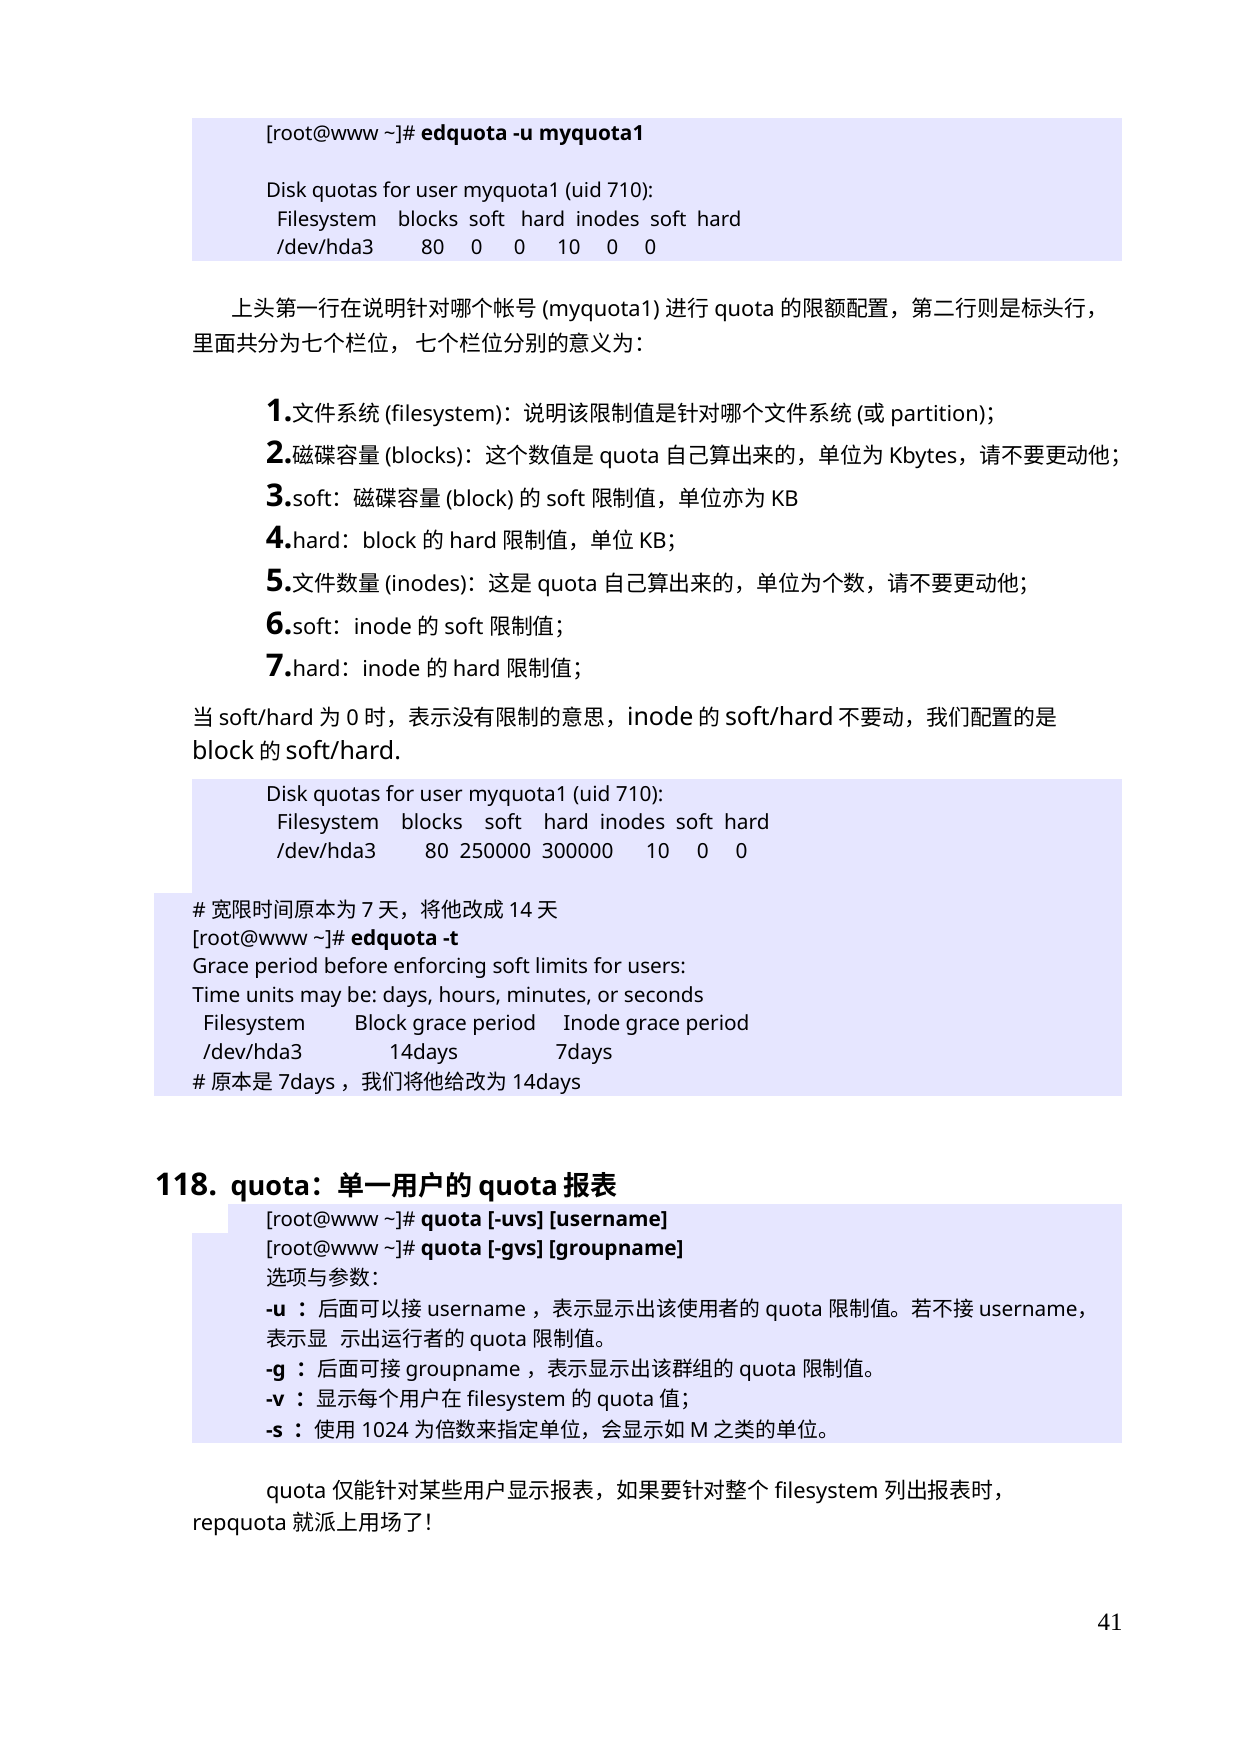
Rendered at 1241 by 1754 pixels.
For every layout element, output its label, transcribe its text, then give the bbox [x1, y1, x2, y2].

text Filesystem blocks soft hard inodes soft hard [192, 807, 1122, 836]
list # 原本是 7days ，我们将他给改为 14days [154, 1065, 1122, 1096]
list [root@www ~]# quota [-uvs] [username] [228, 1204, 1122, 1233]
text /dev/hda3 80 0 0 10 0 0 [192, 232, 1122, 261]
list hard：inode 的 hard 限制值； [192, 643, 1122, 686]
list Filesystem Block grace period Inode grace period [154, 1008, 1122, 1037]
list soft：inode 的 soft 限制值； [192, 601, 1122, 643]
text -g ：后面可接 groupname ，表示显示出该群组的 quota 限制值。 [192, 1352, 1122, 1383]
list quota：单一用户的quota报表 [154, 1162, 1122, 1204]
text Filesystem blocks soft hard inodes soft hard [192, 204, 1122, 232]
list 磁碟容量 (blocks)：这个数值是 quota 自己算出来的，单位为 Kbytes，请不要更动他； [192, 430, 1122, 473]
text -s ：使用 1024 为倍数来指定单位，会显示如 M 之类的单位。 [192, 1413, 1122, 1443]
text -v ：显示每个用户在 filesystem 的 quota 值； [192, 1383, 1122, 1413]
list 文件系统 (filesystem)：说明该限制值是针对哪个文件系统 (或 partition)； [192, 388, 1122, 430]
list soft：磁碟容量 (block) 的 soft 限制值，单位亦为 KB [192, 473, 1122, 516]
text [root@www ~]# quota [-gvs] [groupname] [192, 1233, 1122, 1261]
text 选项与参数： [192, 1261, 1122, 1292]
text quota 仅能针对某些用户显示报表，如果要针对整个 filesystem 列出报表时， repquota 就派上用场了！ [118, 1473, 1122, 1536]
text Disk quotas for user myquota1 (uid 710): [192, 779, 1122, 807]
list # 宽限时间原本为 7 天，将他改成 14 天 [154, 893, 1122, 923]
list /dev/hda3 14days 7days [154, 1037, 1122, 1065]
text -u ：后面可以接 username ，表示显示出该使用者的 quota 限制值。若不接 username， 表示显 示出运行者的 quota 限制值。 [192, 1292, 1122, 1352]
list 文件数量 (inodes)：这是 quota 自己算出来的，单位为个数，请不要更动他； [192, 558, 1122, 601]
text [root@www ~]# edquota -u myquota1 [192, 118, 1122, 147]
text Disk quotas for user myquota1 (uid 710): [192, 176, 1122, 204]
list Time units may be: days, hours, minutes, or seconds [154, 980, 1122, 1008]
text /dev/hda3 80 250000 300000 10 0 0 [192, 836, 1122, 864]
list [root@www ~]# edquota -t [154, 923, 1122, 952]
text 上头第一行在说明针对哪个帐号 (myquota1) 进行 quota 的限额配置，第二行则是标头行， 里面共分为七个栏位， 七个栏位分别的意义为： [118, 290, 1122, 358]
list Grace period before enforcing soft limits for users: [154, 952, 1122, 980]
list 当 soft/hard 为 0 时，表示没有限制的意思，inode的soft/hard不要动，我们配置的是block的soft/hard. [118, 698, 1122, 767]
list hard：block 的 hard 限制值，单位 KB； [192, 516, 1122, 558]
